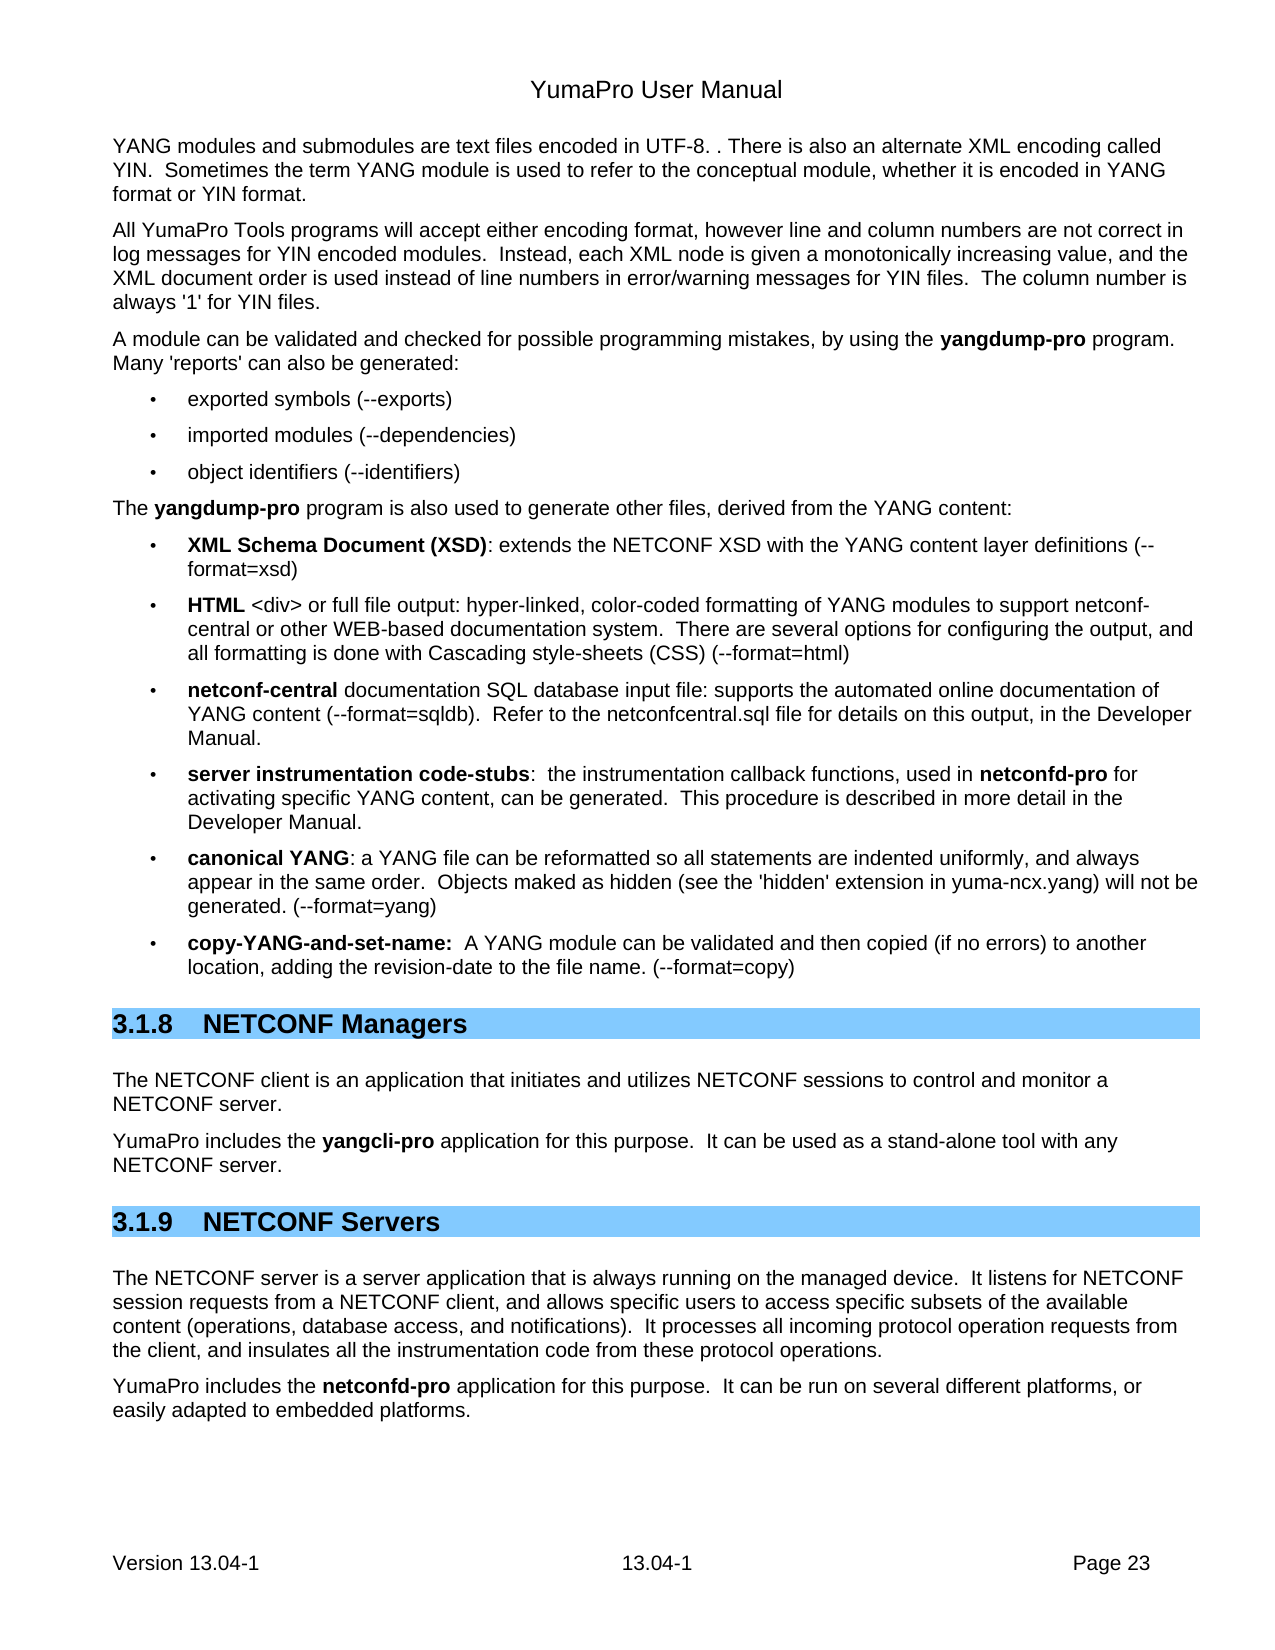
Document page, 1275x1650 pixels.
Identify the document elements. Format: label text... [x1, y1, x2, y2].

list netconf-central documentation SQL database input file: supports the automated online documentation of YANG content (--format=sqldb). Refer to the netconfcentral.sql file for details on this output, in the Developer Manual. [150, 677, 1200, 749]
list server instrumentation code-stubs: the instrumentation callback functions, used in netconfd-pro for activating specific YANG content, can be generated. This procedure is described in more detail in the Developer Manual. [150, 762, 1200, 834]
list HTML <div> or full file output: hyper-linked, color-coded formatting of YANG modules to support netconf-central or other WEB-based documentation system. There are several options for configuring the output, and all formatting is done with Cascading style-sheets (CSS) (--format=html) [150, 593, 1200, 665]
text The yangdump-pro program is also used to generate other files, derived from the YANG content: [112, 496, 1200, 520]
text The NETCONF server is a server application that is always running on the managed device. It listens for NETCONF session requests from a NETCONF client, and allows specific users to access specific subsets of the available content (operations, database access, and notifications). It processes all incoming protocol operation requests from the client, and insulates all the instrumentation code from these protocol operations. [112, 1266, 1200, 1362]
list copy-YANG-and-set-name: A YANG module can be validated and then copied (if no errors) to another location, adding the revision-date to the file name. (--format=copy) [150, 931, 1200, 978]
text YANG modules and submodules are text files encoded in UTF-8. . There is also an alternate XML encoding called YIN. Sometimes the term YANG module is used to refer to the conceptual module, whether it is encoded in YANG format or YIN format. [112, 134, 1200, 206]
list imported modules (--dependencies) [150, 423, 1200, 447]
list object identifiers (--identifiers) [150, 460, 1200, 484]
text All YumaPro Tools programs will accept either encoding format, however line and column numbers are not correct in log messages for YIN encoded modules. Instead, each XML node is given a monotonically increasing value, and the XML document order is used instead of line numbers in error/warning messages for YIN files. The column number is always '1' for YIN files. [112, 218, 1200, 314]
text A module can be validated and checked for possible programming mistakes, by using the yangdump-pro program. Many 'reports' can also be generated: [112, 326, 1200, 374]
text The NETCONF client is an application that initiates and utilizes NETCONF sessions to control and monitor a NETCONF server. [112, 1068, 1200, 1116]
list exported symbols (--exports) [150, 387, 1200, 411]
text YumaPro includes the netconfd-pro application for this purpose. It can be run on several different platforms, or easily adapted to embedded platforms. [112, 1374, 1200, 1422]
list canonical YANG: a YANG file can be reformatted so all statements are indented uniformly, and always appear in the same order. Objects maked as hidden (see the 'hidden' extension in yuma-ncx.yang) will not be generated. (--format=yang) [150, 846, 1200, 918]
list XML Schema Document (XSD): extends the NETCONF XSD with the YANG content layer definitions (--format=xsd) [150, 533, 1200, 581]
subtitle NETCONF Servers [112, 1206, 1200, 1237]
text YumaPro includes the yangcli-pro application for this purpose. It can be used as a stand-alone tool with any NETCONF server. [112, 1128, 1200, 1176]
subtitle NETCONF Managers [112, 1008, 1200, 1039]
